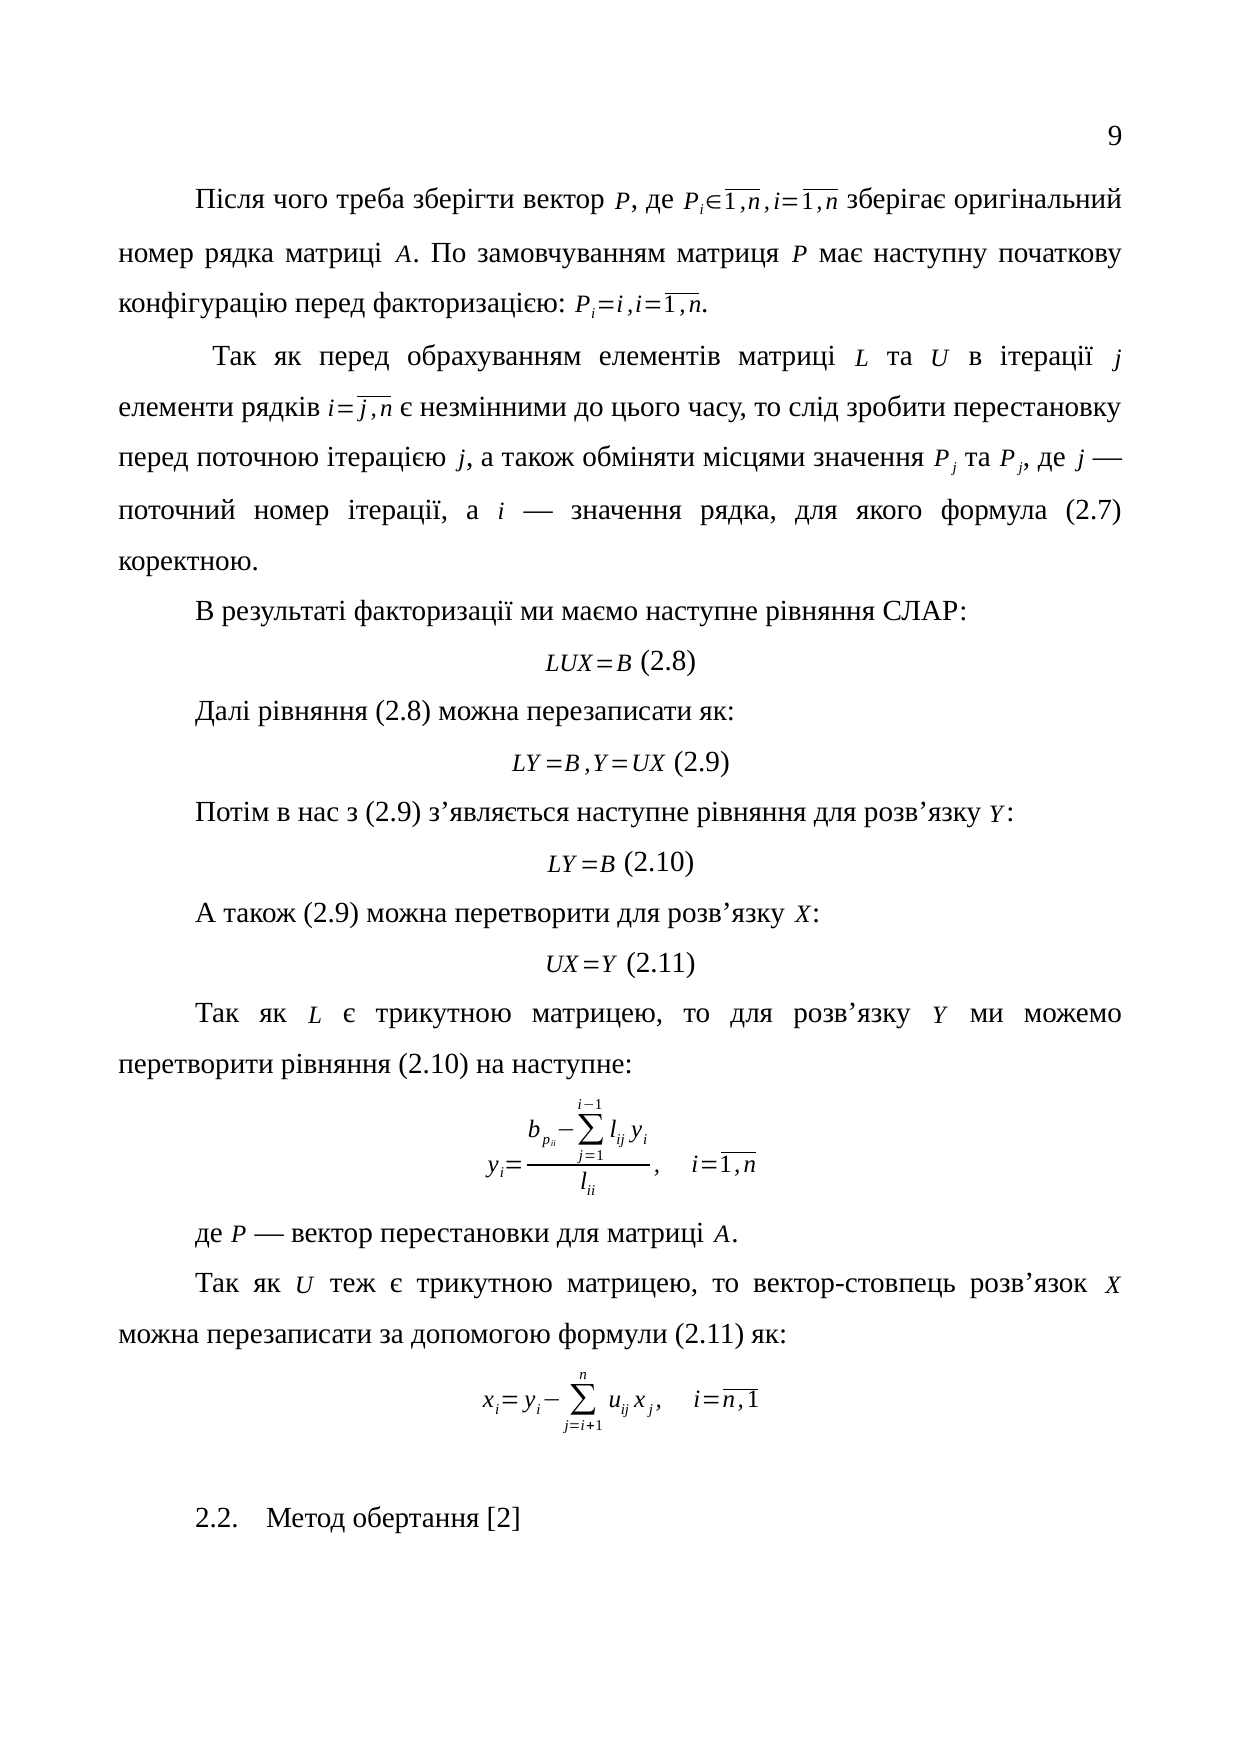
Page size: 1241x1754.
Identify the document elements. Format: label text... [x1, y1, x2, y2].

text Потім в нас з (2.9) з’являється наступне рівняння для розв’язку : [118, 794, 1122, 828]
text В результаті факторизації ми маємо наступне рівняння СЛАР: [118, 593, 1122, 626]
text (2.9) [118, 744, 1122, 777]
text (2.11) [118, 945, 1122, 979]
text (2.10) [118, 844, 1122, 878]
text Далі рівняння (2.8) можна перезаписати як: [118, 693, 1122, 727]
text 2.2. Метод обертання [2] [118, 1501, 1122, 1534]
text Після чого треба зберігти вектор , де зберігає оригінальний номер рядка матриці . По замовчуванням матриця має наступну початкову конфігурацію перед факторизацією: . [118, 182, 1122, 322]
text де — вектор перестановки для матриці . [118, 1215, 1122, 1249]
text (2.8) [118, 643, 1122, 677]
text Так як є трикутною матрицею, то для розв’язку ми можемо перетворити рівняння (2.10) на наступне: [118, 995, 1122, 1079]
text Так як теж є трикутною матрицею, то вектор-стовпець розв’язок можна перезаписати за допомогою формули (2.11) як: [118, 1266, 1122, 1349]
text А також (2.9) можна перетворити для розв’язку : [118, 895, 1122, 928]
text Так як перед обрахуванням елементів матриці та в ітерації елементи рядків є незмінними до цього часу, то слід зробити перестановку перед поточною ітерацією , а також обміняти місцями значення та , де — поточний номер ітерації, а — значення рядка, для якого формула (2.7) коректною. [118, 338, 1122, 576]
